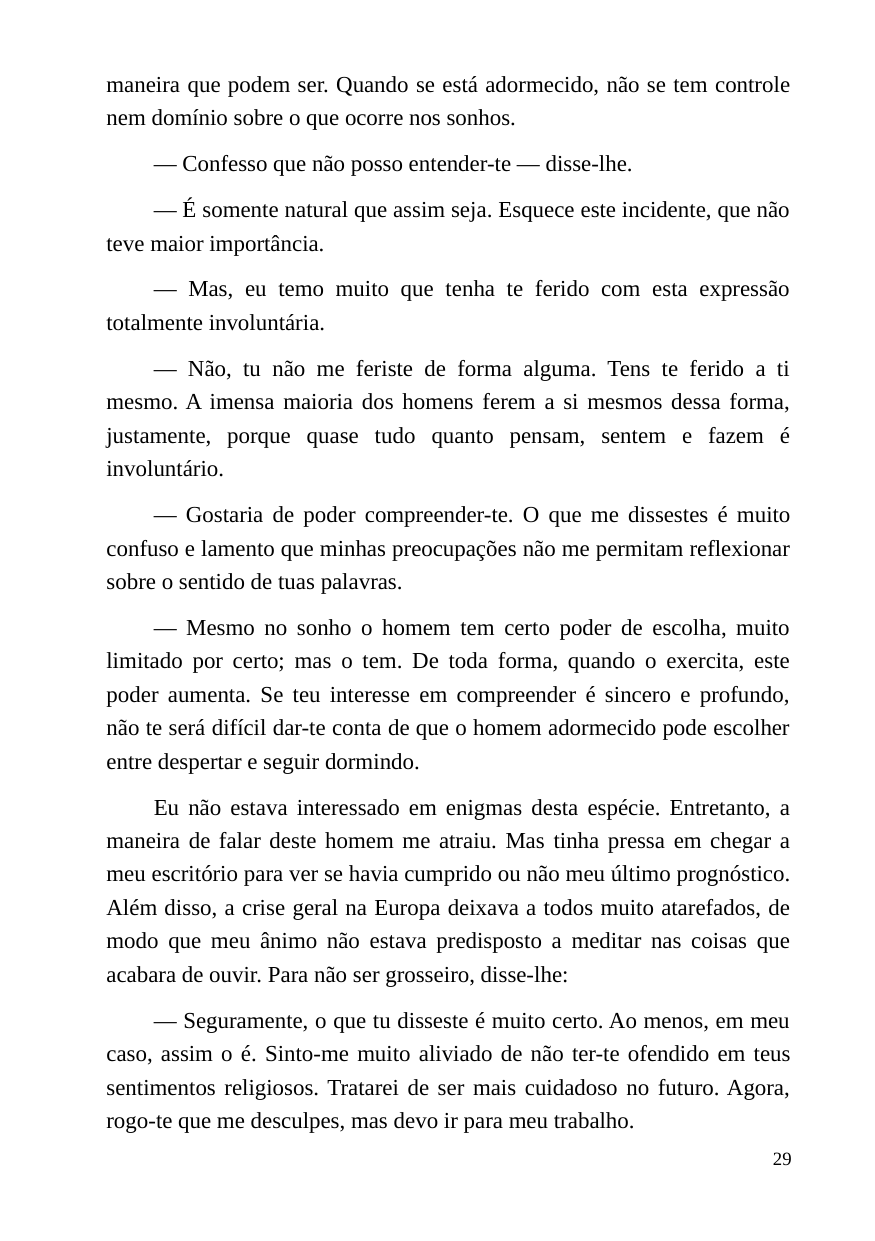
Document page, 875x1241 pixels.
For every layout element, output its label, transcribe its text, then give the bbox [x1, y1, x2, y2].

text — É somente natural que assim seja. Esquece este incidente, que não teve maior importância. [106, 196, 791, 256]
text — Mesmo no sonho o homem tem certo poder de escolha, muito limitado por certo; mas o tem. De toda forma, quando o exercita, este poder aumenta. Se teu interesse em compreender é sincero e profundo, não te será difícil dar-te conta de que o homem adormecido pode escolher entre despertar e seguir dormindo. [106, 614, 791, 774]
text Eu não estava interessado em enigmas desta espécie. Entretanto, a maneira de falar deste homem me atraiu. Mas tinha pressa em chegar a meu escritório para ver se havia cumprido ou não meu último prognóstico. Além disso, a crise geral na Europa deixava a todos muito atarefados, de modo que meu ânimo não estava predisposto a meditar nas coisas que acabara de ouvir. Para não ser grosseiro, disse-lhe: [106, 794, 791, 987]
text — Seguramente, o que tu disseste é muito certo. Ao menos, em meu caso, assim o é. Sinto-me muito aliviado de não ter-te ofendido em teus sentimentos religiosos. Tratarei de ser mais cuidadoso no futuro. Agora, rogo-te que me desculpes, mas devo ir para meu trabalho. [106, 1007, 791, 1133]
text maneira que podem ser. Quando se está adormecido, não se tem controle nem domínio sobre o que ocorre nos sonhos. [106, 71, 791, 131]
text — Não, tu não me feriste de forma alguma. Tens te ferido a ti mesmo. A imensa maioria dos homens ferem a si mesmos dessa forma, justamente, porque quase tudo quanto pensam, sentem e fazem é involuntário. [106, 355, 791, 482]
text — Mas, eu temo muito que tenha te ferido com esta expressão totalmente involuntária. [106, 276, 791, 335]
text — Confesso que não posso entender-te — disse-lhe. [106, 150, 791, 177]
text — Gostaria de poder compreender-te. O que me dissestes é muito confuso e lamento que minhas preocupações não me permitam reflexionar sobre o sentido de tuas palavras. [106, 501, 791, 594]
